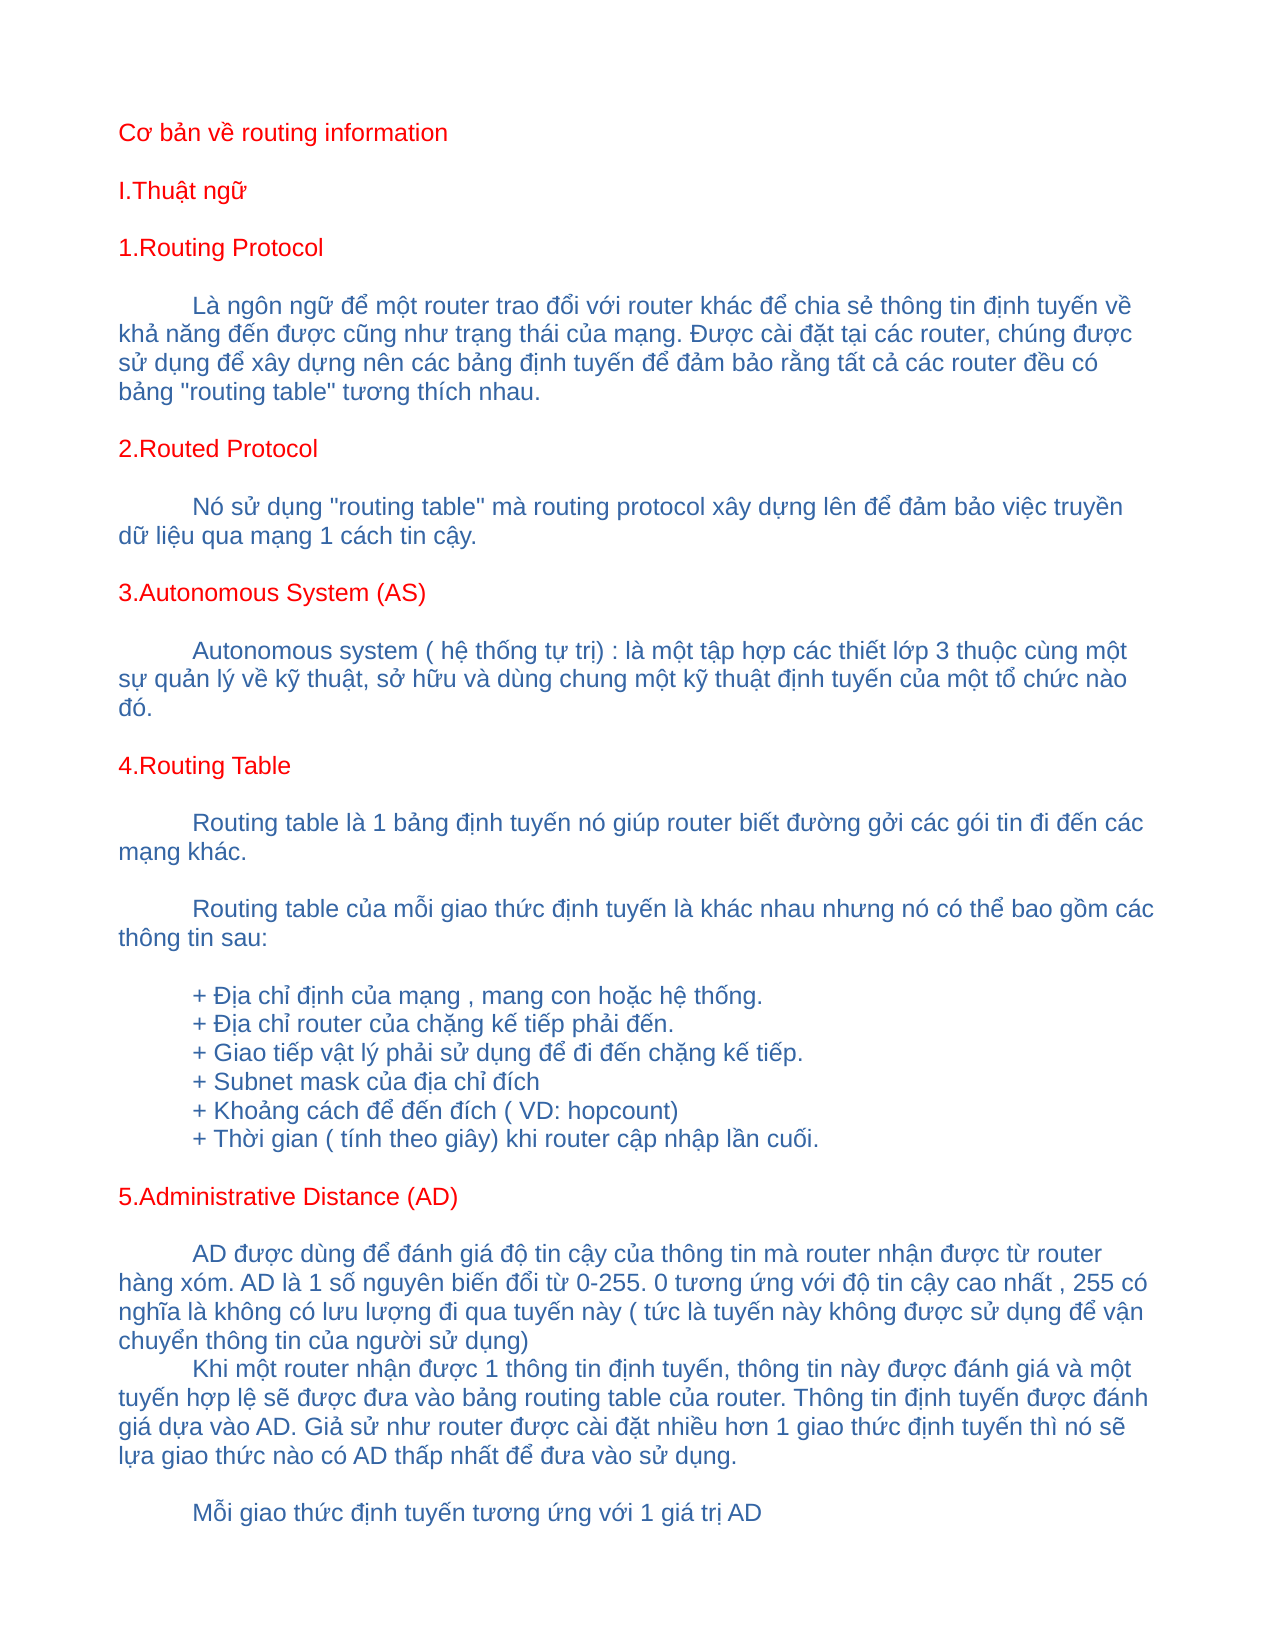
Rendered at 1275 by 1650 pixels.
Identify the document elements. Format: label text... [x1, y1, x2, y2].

text Cơ bản về routing information [118, 118, 1157, 147]
text I.Thuật ngữ 1.Routing Protocol Là ngôn ngữ để một router trao đổi với router khác để chia sẻ thông tin định tuyến về khả năng đến được cũng như trạng thái của mạng. Được cài đặt tại các router, chúng được sử dụng để xây dựng nên các bảng định tuyến để đảm bảo rằng tất cả các router đều có bảng "routing table" tương thích nhau. 2.Routed Protocol Nó sử dụng "routing table" mà routing protocol xây dựng lên để đảm bảo việc truyền dữ liệu qua mạng 1 cách tin cậy. 3.Autonomous System (AS) Autonomous system ( hệ thống tự trị) : là một tập hợp các thiết lớp 3 thuộc cùng một sự quản lý về kỹ thuật, sở hữu và dùng chung một kỹ thuật định tuyến của một tổ chức nào đó. 4.Routing Table Routing table là 1 bảng định tuyến nó giúp router biết đường gởi các gói tin đi đến các mạng khác. Routing table của mỗi giao thức định tuyến là khác nhau nhưng nó có thể bao gồm các thông tin sau: + Địa chỉ định của mạng , mang con hoặc hệ thống. + Địa chỉ router của chặng kế tiếp phải đến. + Giao tiếp vật lý phải sử dụng để đi đến chặng kế tiếp. + Subnet mask của địa chỉ đích + Khoảng cách để đến đích ( VD: hopcount) + Thời gian ( tính theo giây) khi router cập nhập lần cuối. 5.Administrative Distance (AD) AD được dùng để đánh giá độ tin cậy của thông tin mà router nhận được từ router hàng xóm. AD là 1 số nguyên biến đổi từ 0-255. 0 tương ứng với độ tin cậy cao nhất , 255 có nghĩa là không có lưu lượng đi qua tuyến này ( tức là tuyến này không được sử dụng để vận chuyển thông tin của người sử dụng) Khi một router nhận được 1 thông tin định tuyến, thông tin này được đánh giá và một tuyến hợp lệ sẽ được đưa vào bảng routing table của router. Thông tin định tuyến được đánh giá dựa vào AD. Giả sử như router được cài đặt nhiều hơn 1 giao thức định tuyến thì nó sẽ lựa giao thức nào có AD thấp nhất để đưa vào sử dụng. Mỗi giao thức định tuyến tương ứng với 1 giá trị AD [118, 176, 1157, 1527]
